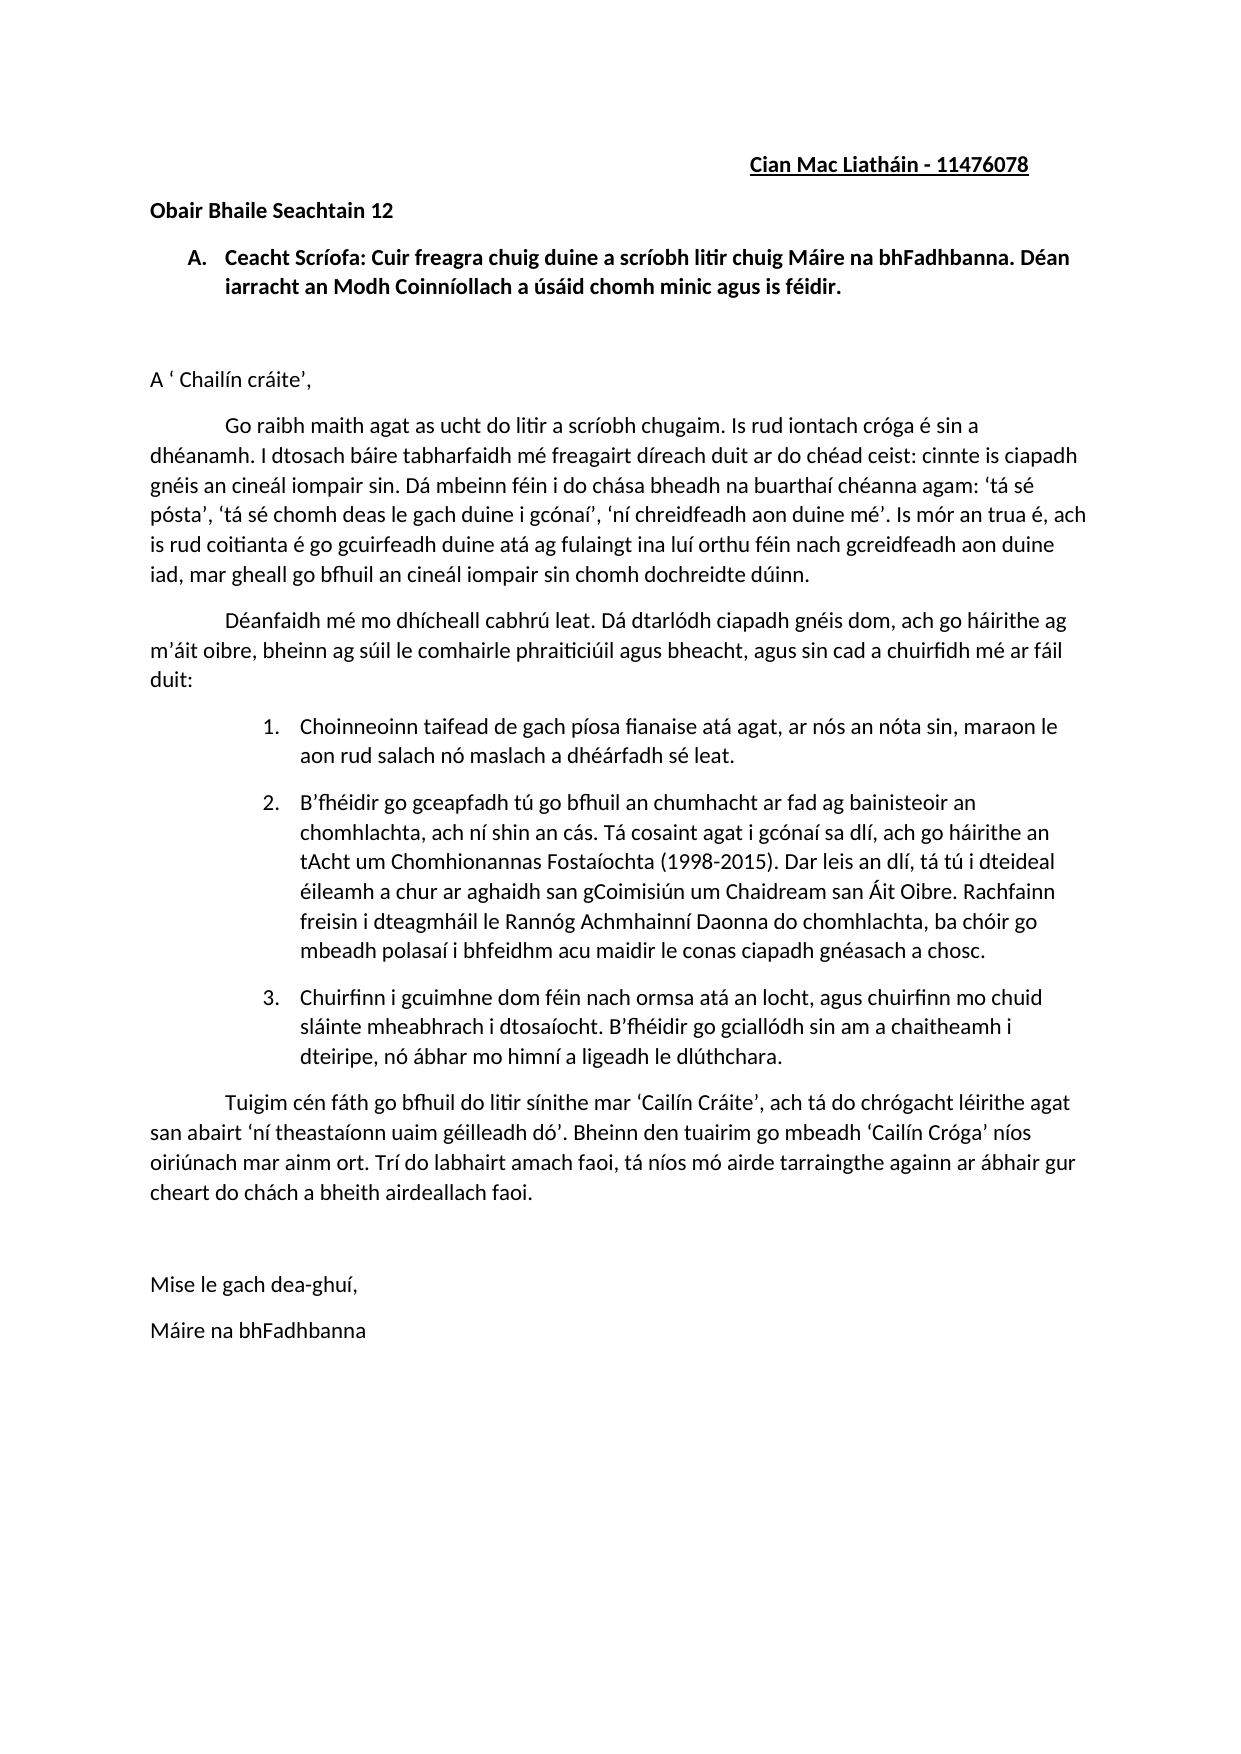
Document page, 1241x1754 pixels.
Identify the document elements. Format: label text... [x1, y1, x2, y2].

list Go raibh maith agat as ucht do litir a scríobh chugaim. Is rud iontach cróga é sin a dhéanamh. I dtosach báire tabharfaidh mé freagairt díreach duit ar do chéad ceist: cinnte is ciapadh gnéis an cineál iompair sin. Dá mbeinn féin i do chása bheadh na buarthaí chéanna agam: ‘tá sé pósta’, ‘tá sé chomh deas le gach duine i gcónaí’, ‘ní chreidfeadh aon duine mé’. Is mór an trua é, ach is rud coitianta é go gcuirfeadh duine atá ag fulaingt ina luí orthu féin nach gcreidfeadh aon duine iad, mar gheall go bfhuil an cineál iompair sin chomh dochreidte dúinn. [150, 411, 1090, 588]
list B’fhéidir go gceapfadh tú go bfhuil an chumhacht ar fad ag bainisteoir an chomhlachta, ach ní shin an cás. Tá cosaint agat i gcónaí sa dlí, ach go háirithe an tAcht um Chomhionannas Fostaíochta (1998-2015). Dar leis an dlí, tá tú i dteideal éileamh a chur ar aghaidh san gCoimisiún um Chaidream san Áit Oibre. Rachfainn freisin i dteagmháil le Rannóg Achmhainní Daonna do chomhlachta, ba chóir go mbeadh polasaí i bhfeidhm acu maidir le conas ciapadh gnéasach a chosc. [262, 788, 1090, 964]
list Ceacht Scríofa: Cuir freagra chuig duine a scríobh litir chuig Máire na bhFadhbanna. Déan iarracht an Modh Coinníollach a úsáid chomh minic agus is féidir. [187, 243, 1090, 300]
list Déanfaidh mé mo dhícheall cabhrú leat. Dá dtarlódh ciapadh gnéis dom, ach go háirithe ag m’áit oibre, bheinn ag súil le comhairle phraiticiúil agus bheacht, agus sin cad a chuirfidh mé ar fáil duit: [150, 606, 1090, 694]
list Tuigim cén fáth go bfhuil do litir sínithe mar ‘Cailín Cráite’, ach tá do chrógacht léirithe agat san abairt ‘ní theastaíonn uaim géilleadh dó’. Bheinn den tuairim go mbeadh ‘Cailín Cróga’ níos oiriúnach mar ainm ort. Trí do labhairt amach faoi, tá níos mó airde tarraingthe againn ar ábhair gur cheart do chách a bheith airdeallach faoi. [150, 1088, 1090, 1206]
text Obair Bhaile Seachtain 12 [150, 196, 1090, 224]
list Chuirfinn i gcuimhne dom féin nach ormsa atá an locht, agus chuirfinn mo chuid sláinte mheabhrach i dtosaíocht. B’fhéidir go gciallódh sin am a chaitheamh i dteiripe, nó ábhar mo himní a ligeadh le dlúthchara. [262, 983, 1090, 1070]
text Cian Mac Liatháin - 11476078 [750, 150, 1090, 178]
list Máire na bhFadhbanna [150, 1317, 1090, 1345]
list Mise le gach dea-ghuí, [150, 1270, 1090, 1298]
list Choinneoinn taifead de gach píosa fianaise atá agat, ar nós an nóta sin, maraon le aon rud salach nó maslach a dhéárfadh sé leat. [262, 712, 1090, 770]
list A ‘ Chailín cráite’, [150, 365, 1090, 393]
